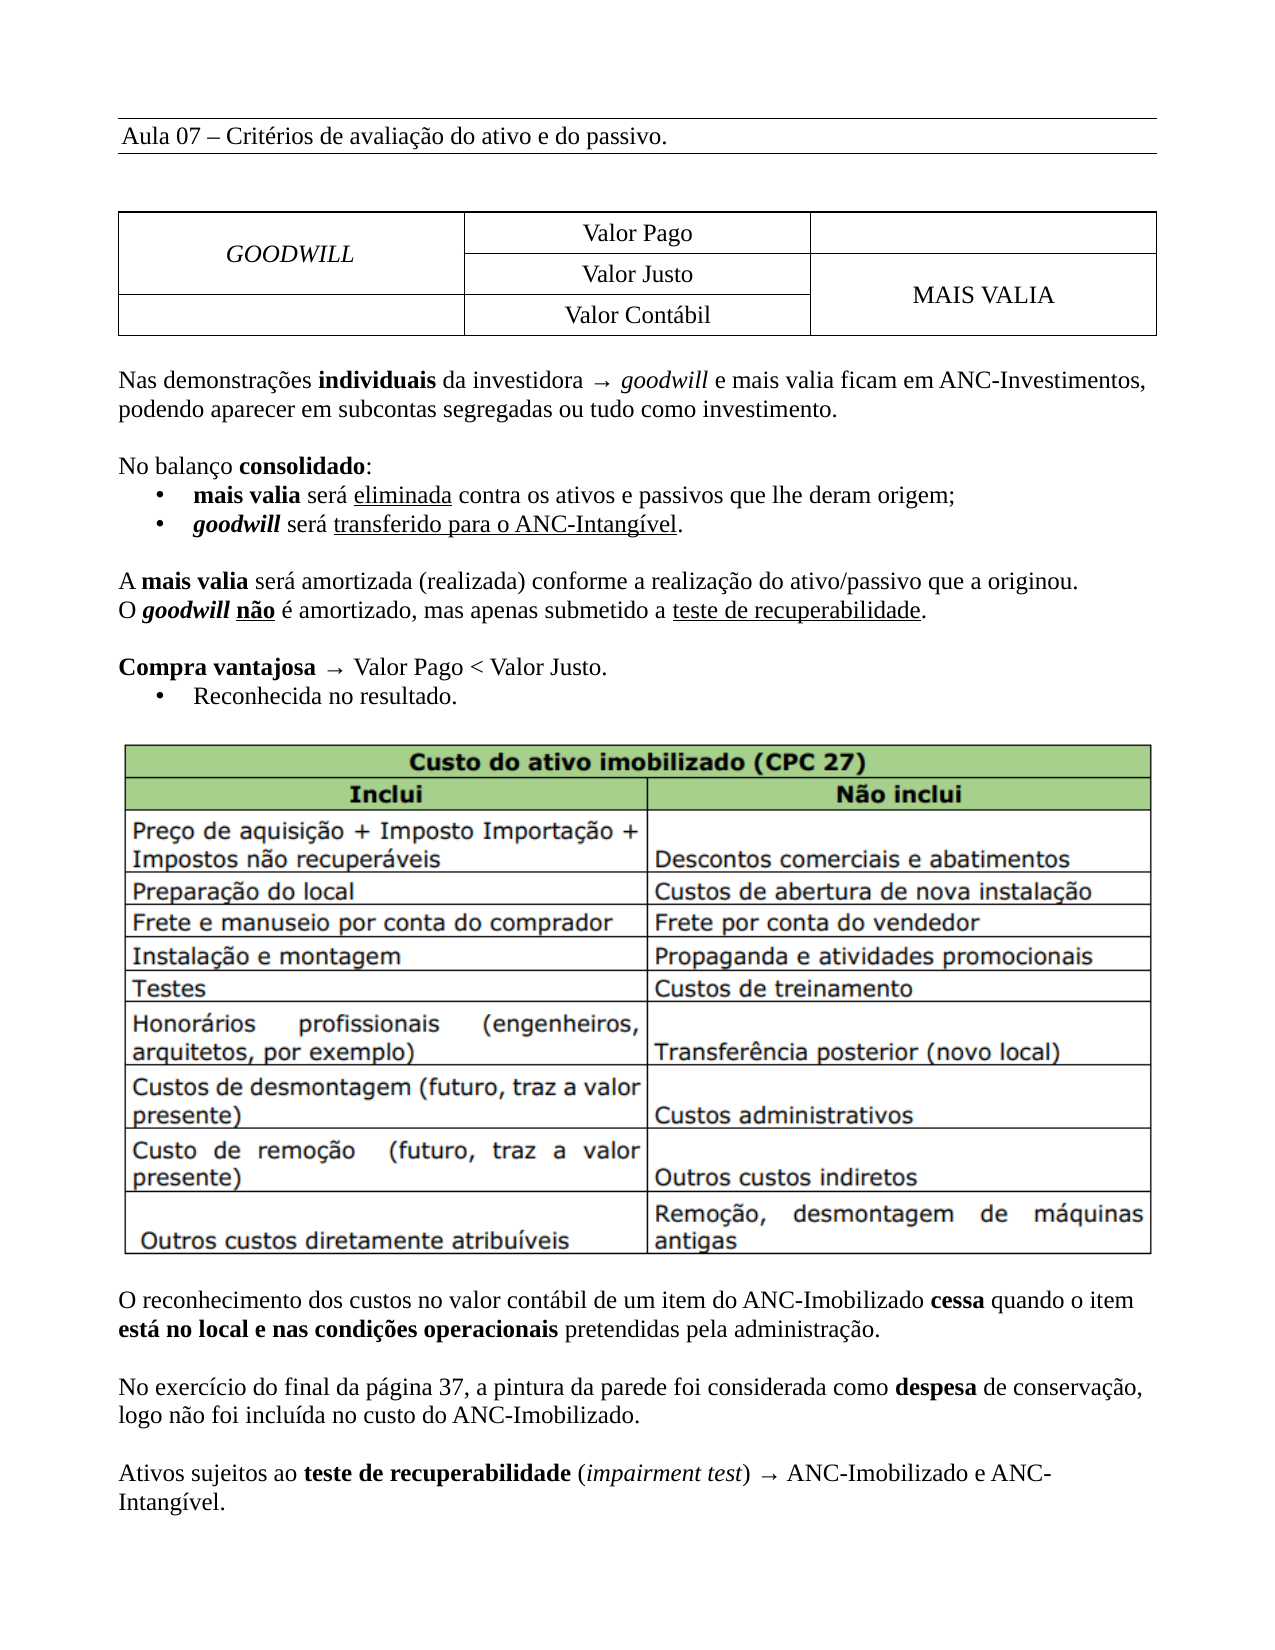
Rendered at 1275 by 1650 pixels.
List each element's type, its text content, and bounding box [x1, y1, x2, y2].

text O goodwill não é amortizado, mas apenas submetido a teste de recuperabilidade. [118, 595, 1157, 624]
text Nas demonstrações individuais da investidora → goodwill e mais valia ficam em ANC-Investimentos, podendo aparecer em subcontas segregadas ou tudo como investimento. [118, 365, 1157, 422]
table_header [811, 213, 1156, 253]
text O reconhecimento dos custos no valor contábil de um item do ANC-Imobilizado cessa quando o item está no local e nas condições operacionais pretendidas pela administração. [118, 1285, 1157, 1343]
list Reconhecida no resultado. [156, 681, 1157, 710]
list goodwill será transferido para o ANC-Intangível. [156, 509, 1157, 537]
text A mais valia será amortizada (realizada) conforme a realização do ativo/passivo que a originou. [118, 566, 1157, 595]
table_header GOODWILL [119, 213, 464, 294]
text Compra vantajosa → Valor Pago < Valor Justo. [118, 652, 1157, 681]
text No exercício do final da página 37, a pintura da parede foi considerada como despesa de conservação, logo não foi incluída no custo do ANC-Imobilizado. [118, 1372, 1157, 1429]
table_header Valor Pago [465, 213, 810, 253]
picture [118, 738, 1157, 1257]
list mais valia será eliminada contra os ativos e passivos que lhe deram origem; [156, 480, 1157, 509]
table_cell Valor Contábil [465, 295, 810, 335]
table_cell [119, 295, 464, 335]
text No balanço consolidado: [118, 451, 1157, 480]
table_cell MAIS VALIA [811, 254, 1156, 335]
table_cell Valor Justo [465, 254, 810, 294]
text Ativos sujeitos ao teste de recuperabilidade (impairment test) → ANC-Imobilizado e ANC-Intangível. [118, 1458, 1157, 1515]
